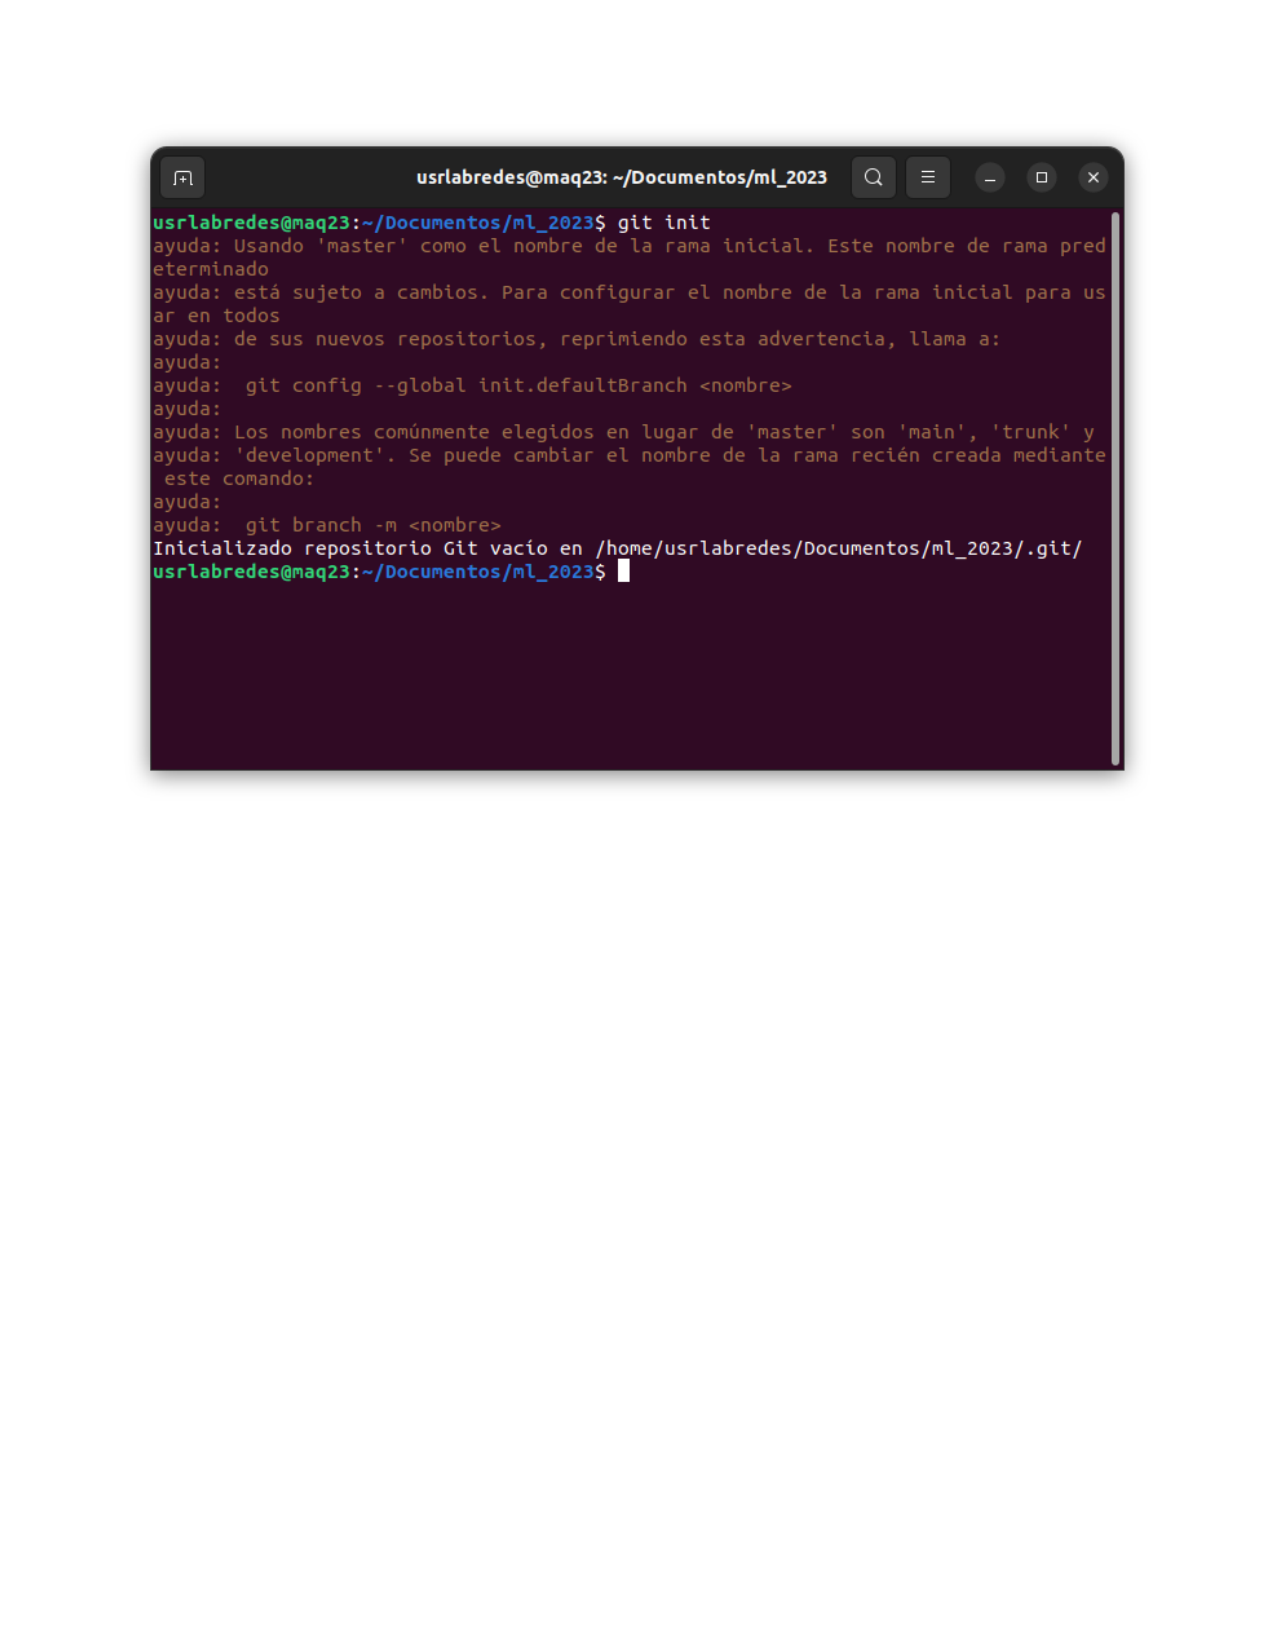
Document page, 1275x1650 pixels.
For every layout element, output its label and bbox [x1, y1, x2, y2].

picture [118, 118, 1157, 807]
